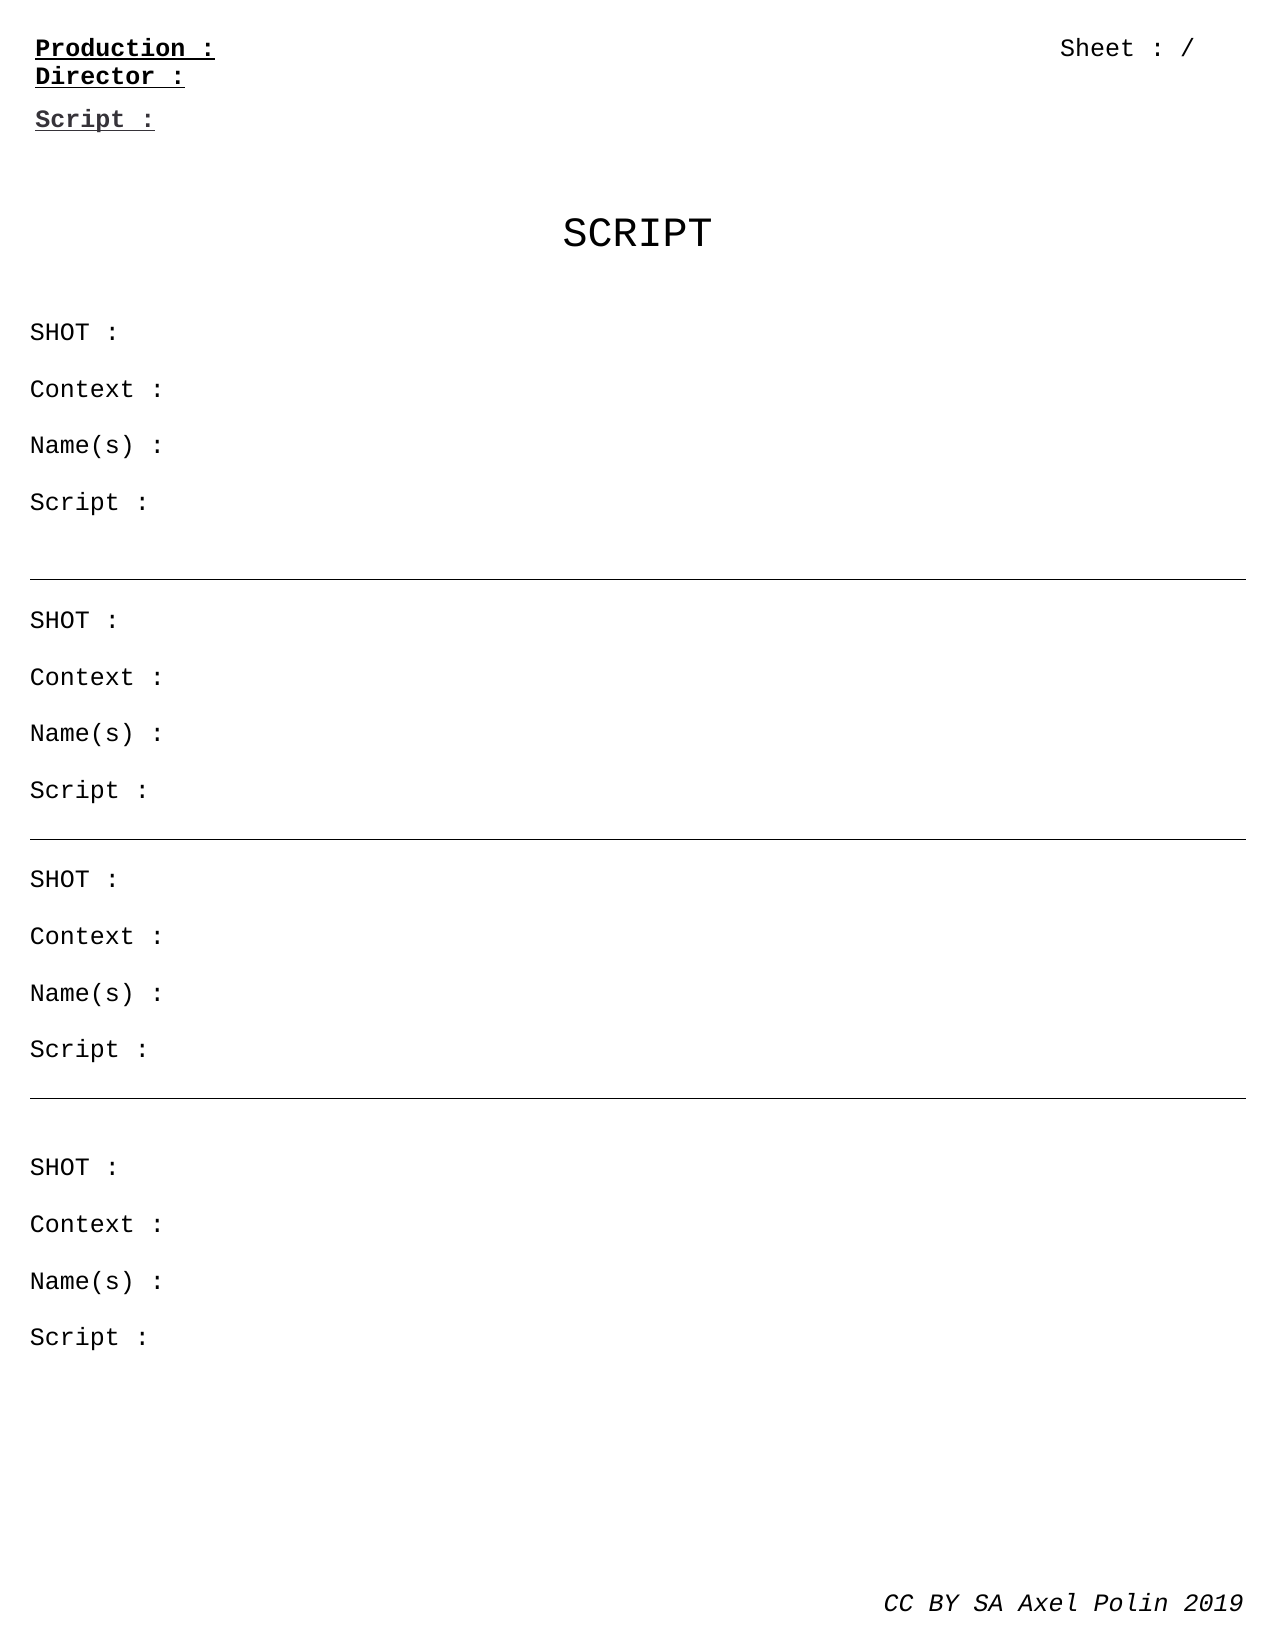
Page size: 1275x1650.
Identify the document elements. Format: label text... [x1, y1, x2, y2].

text SHOT : [29, 867, 1246, 895]
text Context : [29, 664, 1246, 693]
text Context : [29, 924, 1246, 952]
text Script : [29, 490, 1246, 518]
text SHOT : [29, 608, 1246, 636]
text Script : [29, 778, 1246, 806]
text Name(s) : [29, 980, 1246, 1009]
text Script : [29, 1325, 1246, 1353]
text SCRIPT [29, 211, 1246, 258]
text Name(s) : [29, 721, 1246, 749]
text Context : [29, 1212, 1246, 1240]
text Name(s) : [29, 1268, 1246, 1297]
text Name(s) : [29, 433, 1246, 461]
text SHOT : [29, 320, 1246, 348]
text SHOT : [29, 1155, 1246, 1183]
text Script : [29, 1037, 1246, 1065]
text Context : [29, 376, 1246, 405]
